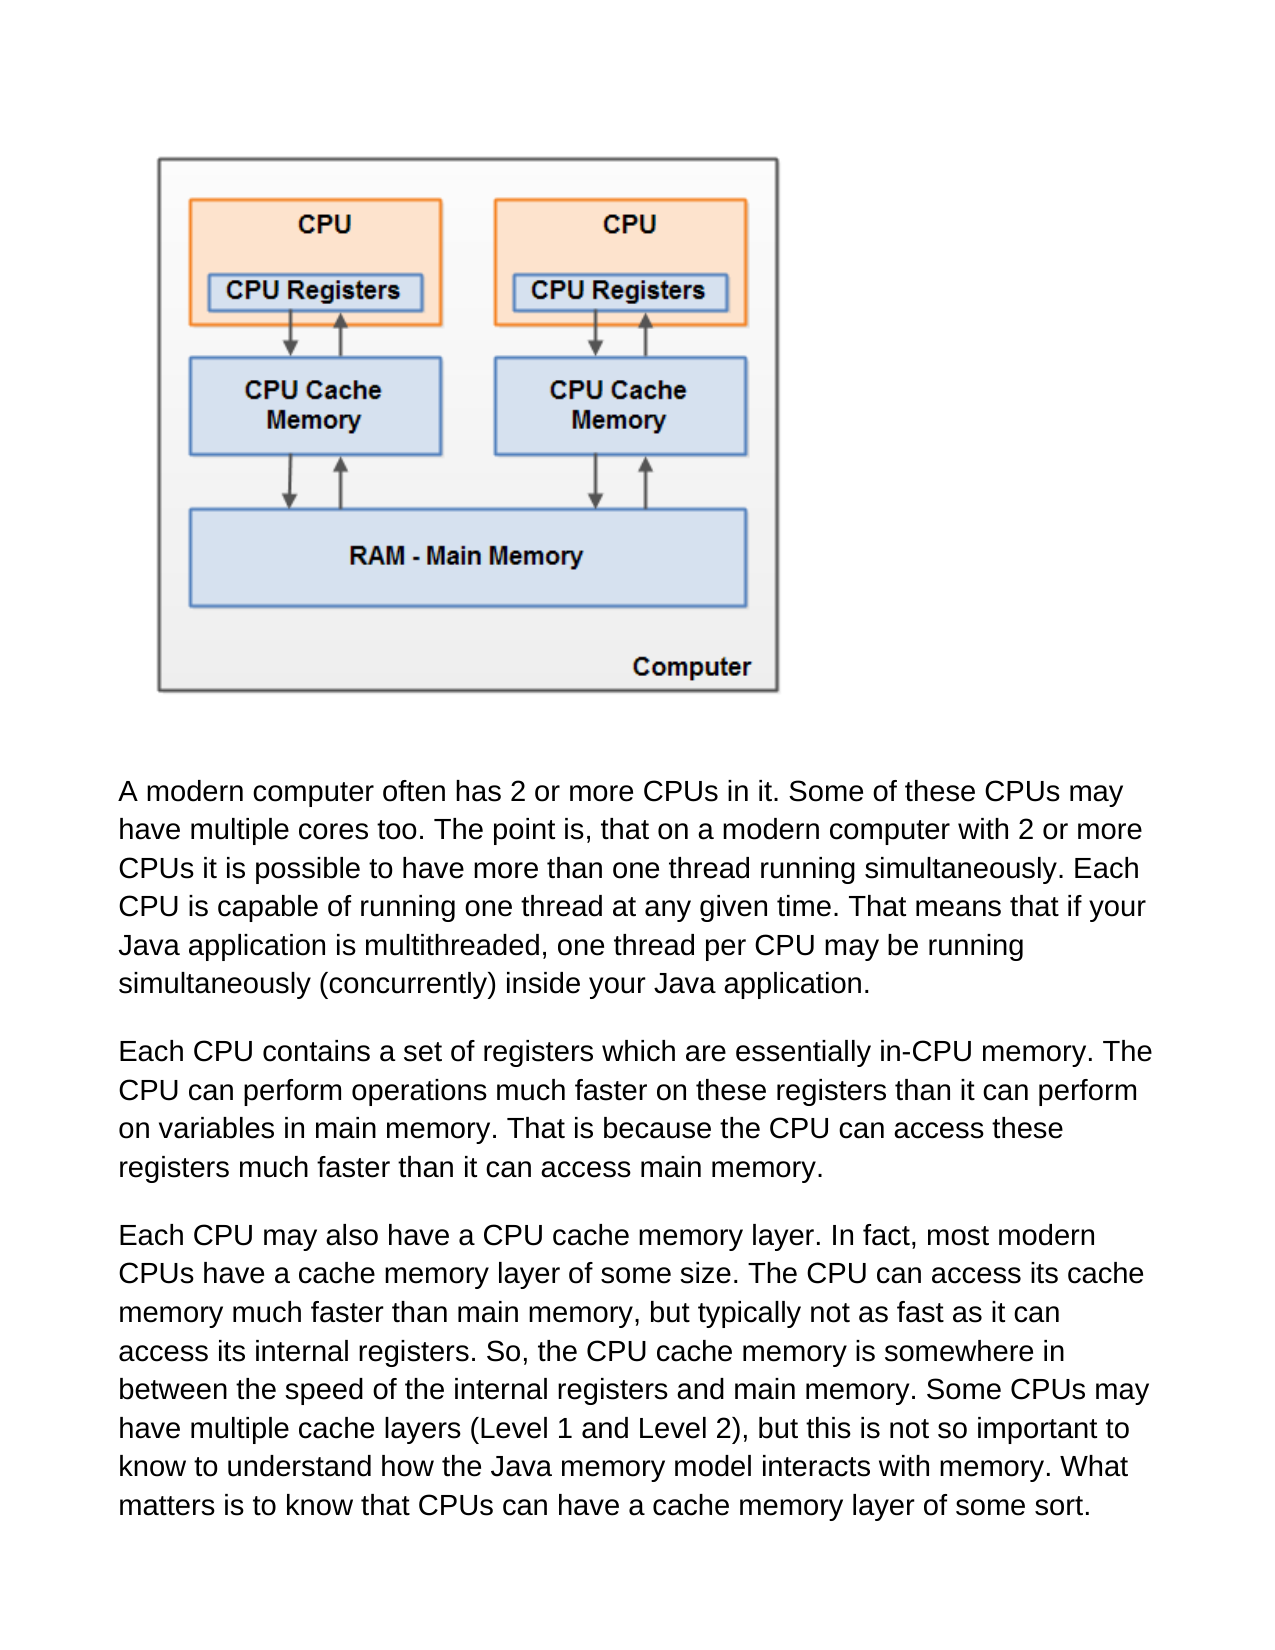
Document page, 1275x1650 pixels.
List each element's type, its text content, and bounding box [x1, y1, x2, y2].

text A modern computer often has 2 or more CPUs in it. Some of these CPUs may have multiple cores too. The point is, that on a modern computer with 2 or more CPUs it is possible to have more than one thread running simultaneously. Each CPU is capable of running one thread at any given time. That means that if your Java application is multithreaded, one thread per CPU may be running simultaneously (concurrently) inside your Java application. [118, 774, 1157, 1000]
text Each CPU contains a set of registers which are essentially in-CPU memory. The CPU can perform operations much faster on these registers than it can perform on variables in main memory. That is because the CPU can access these registers much faster than it can access main memory. [118, 1034, 1157, 1183]
text Each CPU may also have a CPU cache memory layer. In fact, most modern CPUs have a cache memory layer of some size. The CPU can access its cache memory much faster than main memory, but typically not as fast as it can access its internal registers. So, the CPU cache memory is somewhere in between the speed of the internal registers and main memory. Some CPUs may have multiple cache layers (Level 1 and Level 2), but this is not so important to know to understand how the Java memory model interacts with memory. What matters is to know that CPUs can have a cache memory layer of some sort. [118, 1218, 1157, 1521]
picture [118, 118, 825, 740]
